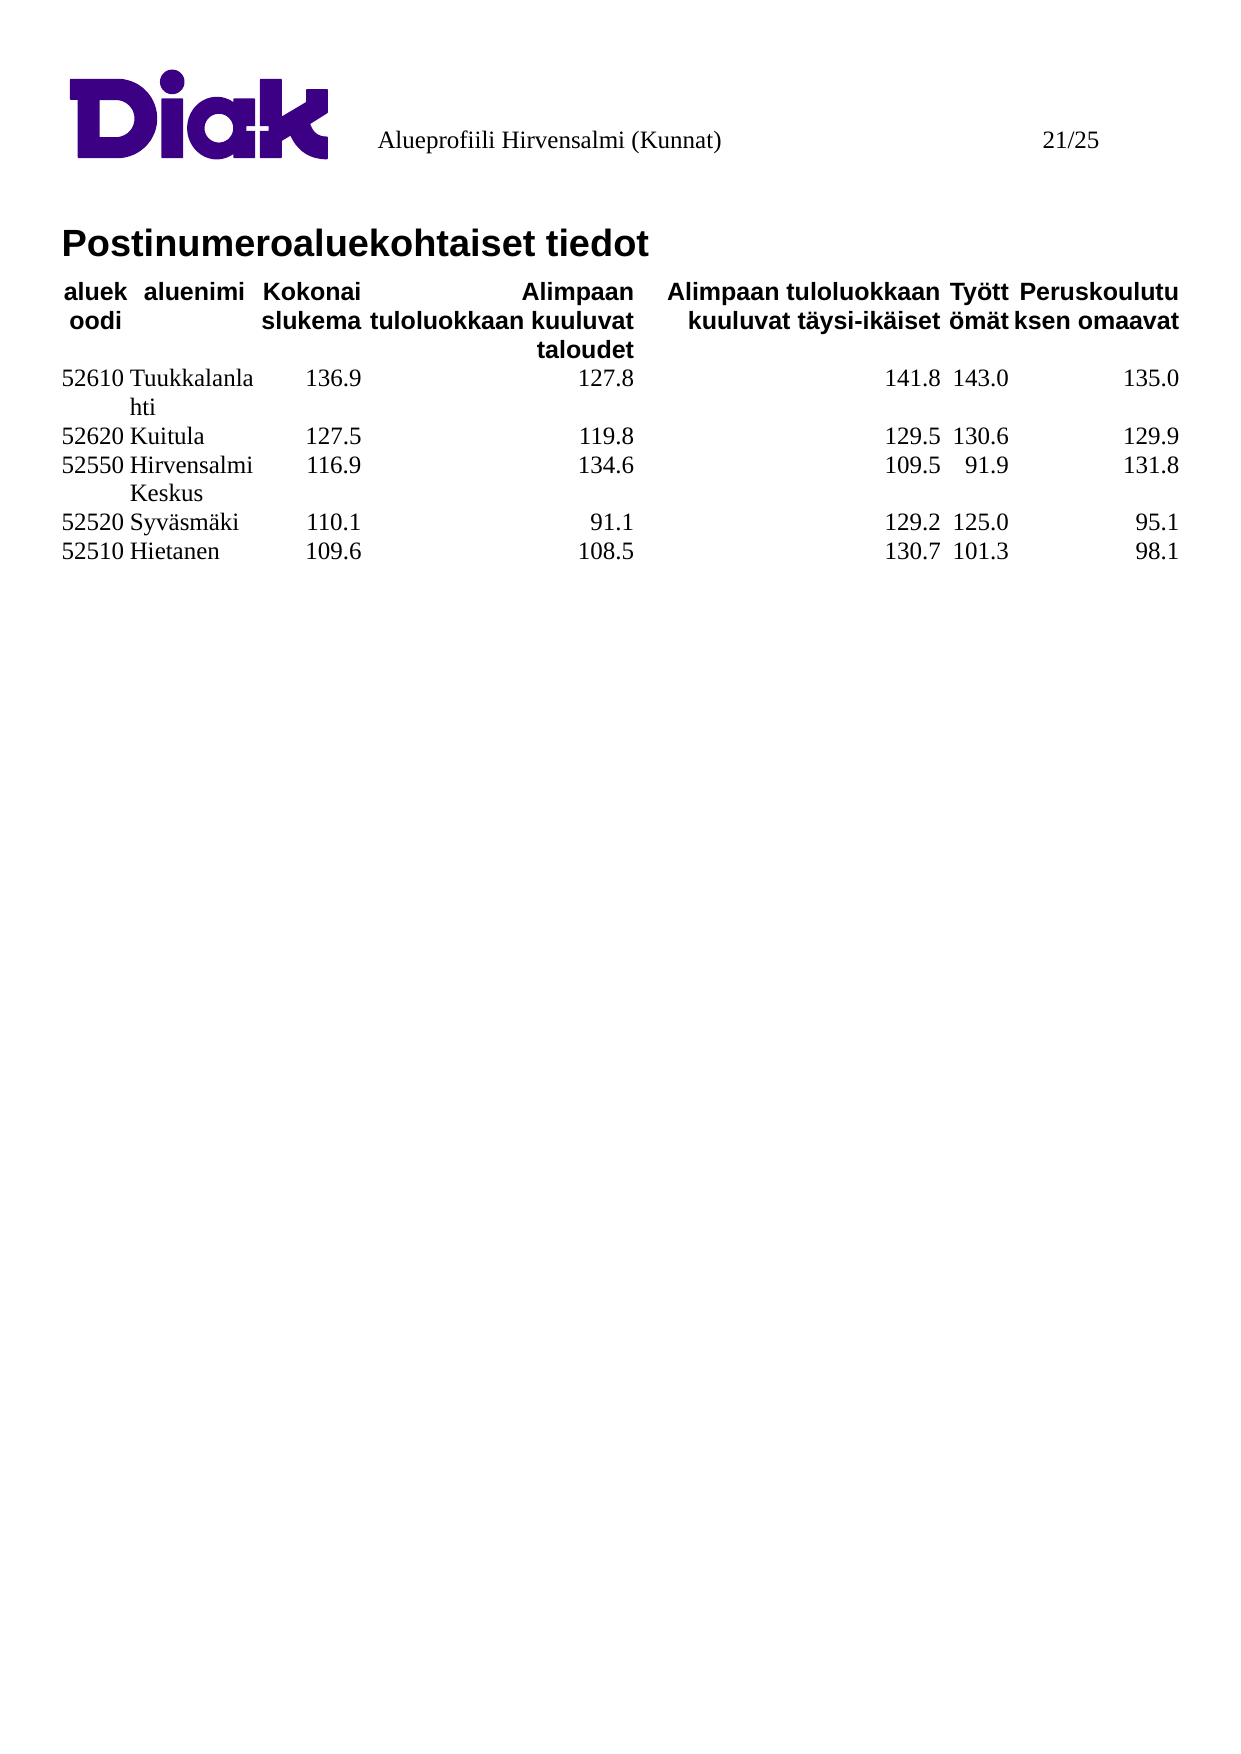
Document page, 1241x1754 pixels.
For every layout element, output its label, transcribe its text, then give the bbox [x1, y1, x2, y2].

table_cell 135.0 [1009, 364, 1179, 421]
table_cell Kuitula [130, 421, 259, 450]
table_cell 143.0 [941, 364, 1009, 421]
table_cell 91.1 [361, 507, 634, 536]
table_cell 98.1 [1009, 536, 1179, 565]
table_cell 134.6 [361, 450, 634, 507]
table_cell 95.1 [1009, 507, 1179, 536]
table_cell 129.2 [634, 507, 941, 536]
table_cell Hirvensalmi Keskus [130, 450, 259, 507]
table_cell 119.8 [361, 421, 634, 450]
table_cell Tuukkalanlahti [130, 364, 259, 421]
table_cell 91.9 [941, 450, 1009, 507]
table_cell 52550 [61, 450, 129, 507]
table_cell 129.5 [634, 421, 941, 450]
table_cell 127.5 [259, 421, 361, 450]
table_cell 141.8 [634, 364, 941, 421]
table_cell 110.1 [259, 507, 361, 536]
table_header aluenimi [130, 277, 259, 363]
table_cell 136.9 [259, 364, 361, 421]
table_cell 52510 [61, 536, 129, 565]
table_cell 52610 [61, 364, 129, 421]
table_cell 125.0 [941, 507, 1009, 536]
table_cell 52520 [61, 507, 129, 536]
table_cell 130.6 [941, 421, 1009, 450]
table_cell Hietanen [130, 536, 259, 565]
subtitle Postinumeroaluekohtaiset tiedot [61, 221, 1179, 265]
table_cell 109.5 [634, 450, 941, 507]
table_cell 130.7 [634, 536, 941, 565]
table_cell 127.8 [361, 364, 634, 421]
table_header aluekoodi [61, 277, 129, 363]
table_cell 108.5 [361, 536, 634, 565]
table_header Kokonaislukema [259, 277, 361, 363]
table_cell 131.8 [1009, 450, 1179, 507]
table_cell 116.9 [259, 450, 361, 507]
table_header Alimpaan tuloluokkaan kuuluvat täysi-ikäiset [634, 277, 941, 363]
table_cell 129.9 [1009, 421, 1179, 450]
table_cell 101.3 [941, 536, 1009, 565]
table_header Työttömät [941, 277, 1009, 363]
table_cell 52620 [61, 421, 129, 450]
table_cell 109.6 [259, 536, 361, 565]
table_header Peruskoulutuksen omaavat [1009, 277, 1179, 363]
table_header Alimpaan tuloluokkaan kuuluvat taloudet [361, 277, 634, 363]
table_cell Syväsmäki [130, 507, 259, 536]
